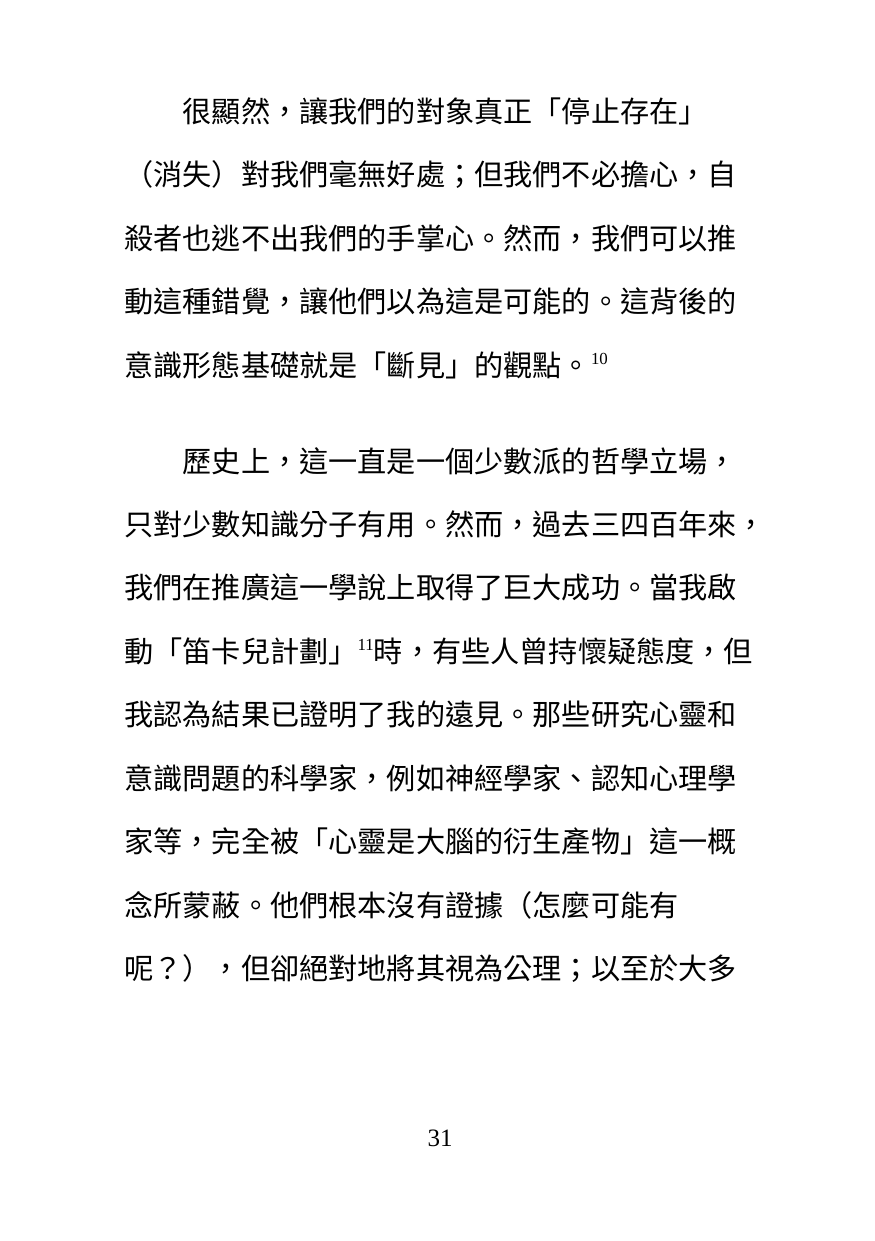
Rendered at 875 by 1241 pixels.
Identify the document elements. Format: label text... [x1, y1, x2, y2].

text 歷史上，這一直是一個少數派的哲學立場，只對少數知識分子有用。然而，過去三四百年來，我們在推廣這一學說上取得了巨大成功。當我啟動「笛卡兒計劃」時，有些人曾持懷疑態度，但我認為結果已證明了我的遠見。那些研究心靈和意識問題的科學家，例如神經學家、認知心理學家等，完全被「心靈是大腦的衍生產物」這一概念所蒙蔽。他們根本沒有證據（怎麼可能有呢？），但卻絕對地將其視為公理；以至於大多數人似乎根本沒意識到他們在假設什麼。這種態度正在慢慢滲透到大眾當中。 [124, 438, 756, 988]
text 很顯然，讓我們的對象真正「停止存在」（消失）對我們毫無好處；但我們不必擔心，自殺者也逃不出我們的手掌心。然而，我們可以推動這種錯覺，讓他們以為這是可能的。這背後的意識形態基礎就是「斷見」的觀點。 [124, 88, 756, 384]
